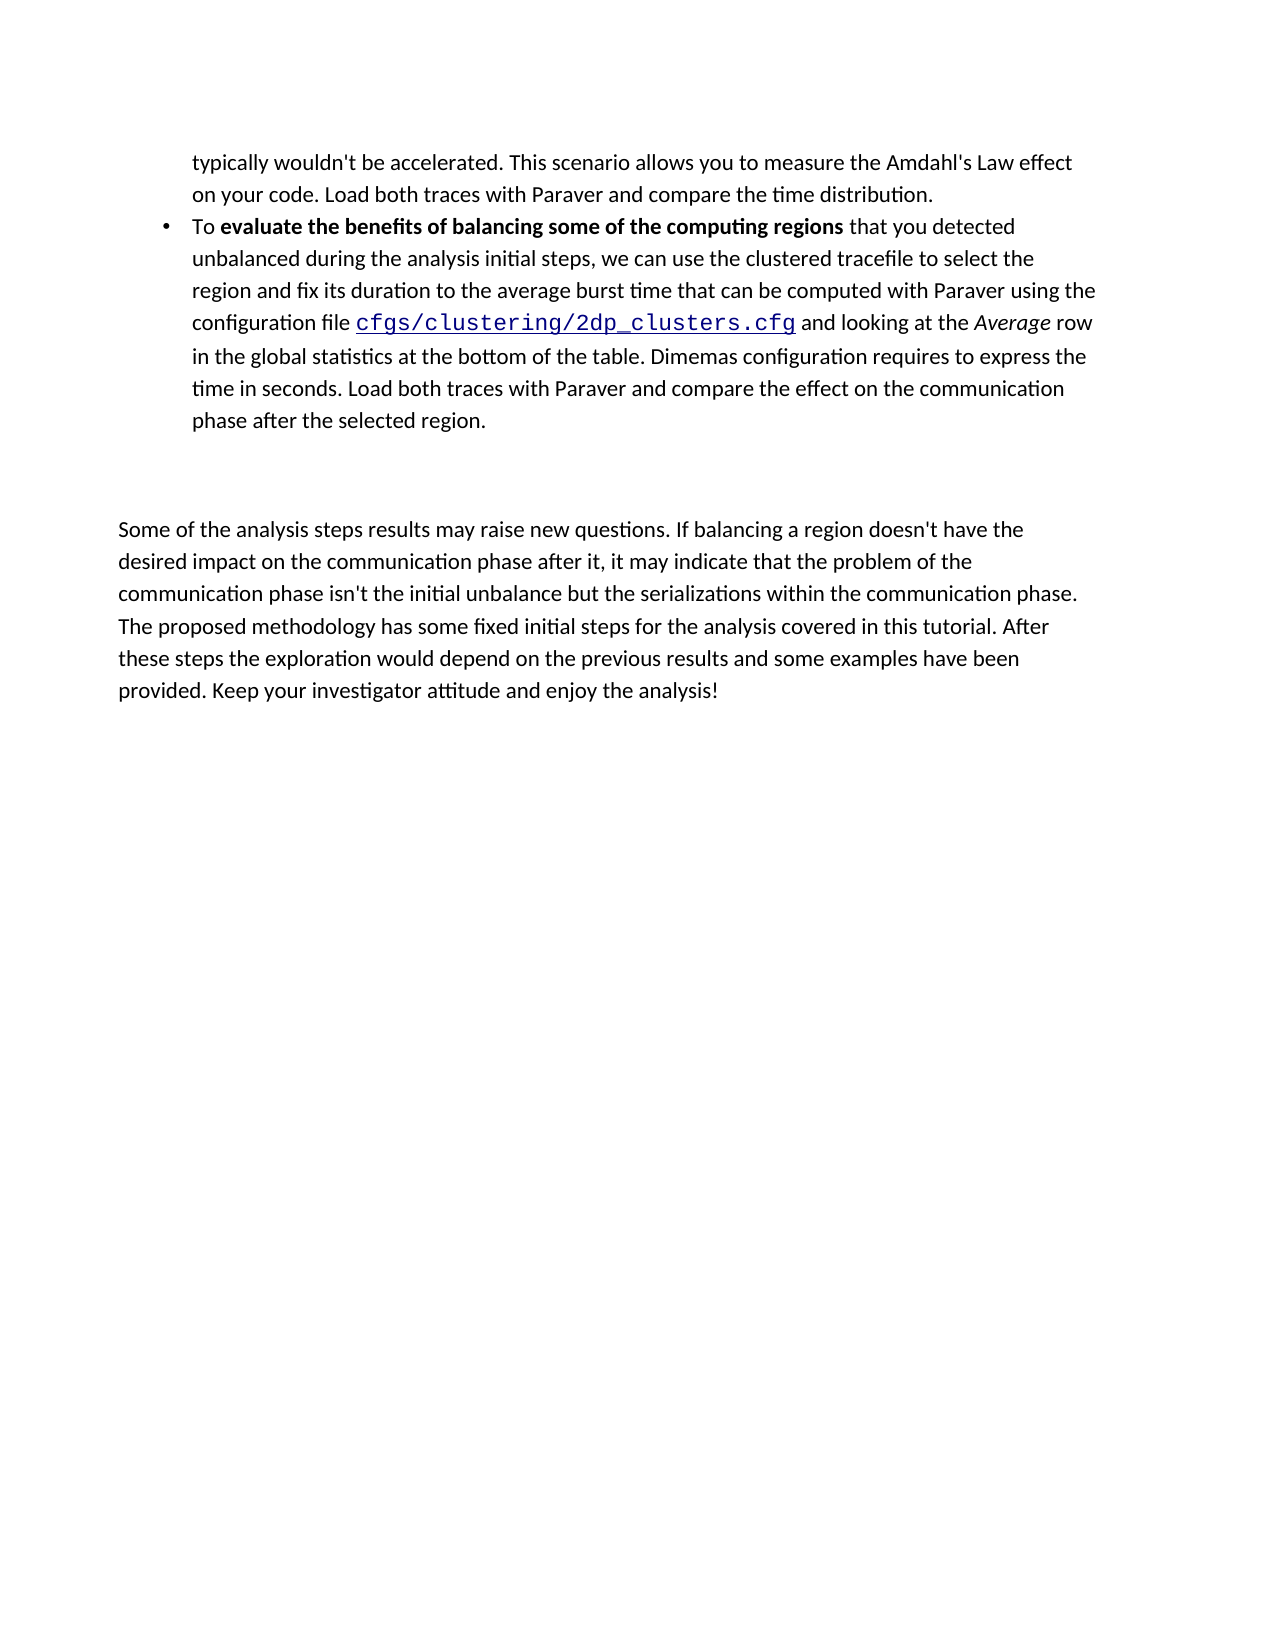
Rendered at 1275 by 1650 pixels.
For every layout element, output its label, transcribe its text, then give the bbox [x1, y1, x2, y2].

list typically wouldn't be accelerated. This scenario allows you to measure the Amdahl's Law effect on your code. Load both traces with Paraver and compare the time distribution. [162, 148, 1098, 208]
text Some of the analysis steps results may raise new questions. If balancing a region doesn't have the desired impact on the communication phase after it, it may indicate that the problem of the communication phase isn't the initial unbalance but the serializations within the communication phase. The proposed methodology has some fixed initial steps for the analysis covered in this tutorial. After these steps the exploration would depend on the previous results and some examples have been provided. Keep your investigator attitude and enjoy the analysis! [118, 451, 1098, 704]
list To evaluate the benefits of balancing some of the computing regions that you detected unbalanced during the analysis initial steps, we can use the clustered tracefile to select the region and fix its duration to the average burst time that can be computed with Paraver using the configuration file cfgs/clustering/2dp_clusters.cfg and looking at the Average row in the global statistics at the bottom of the table. Dimemas configuration requires to express the time in seconds. Load both traces with Paraver and compare the effect on the communication phase after the selected region. [162, 212, 1098, 434]
